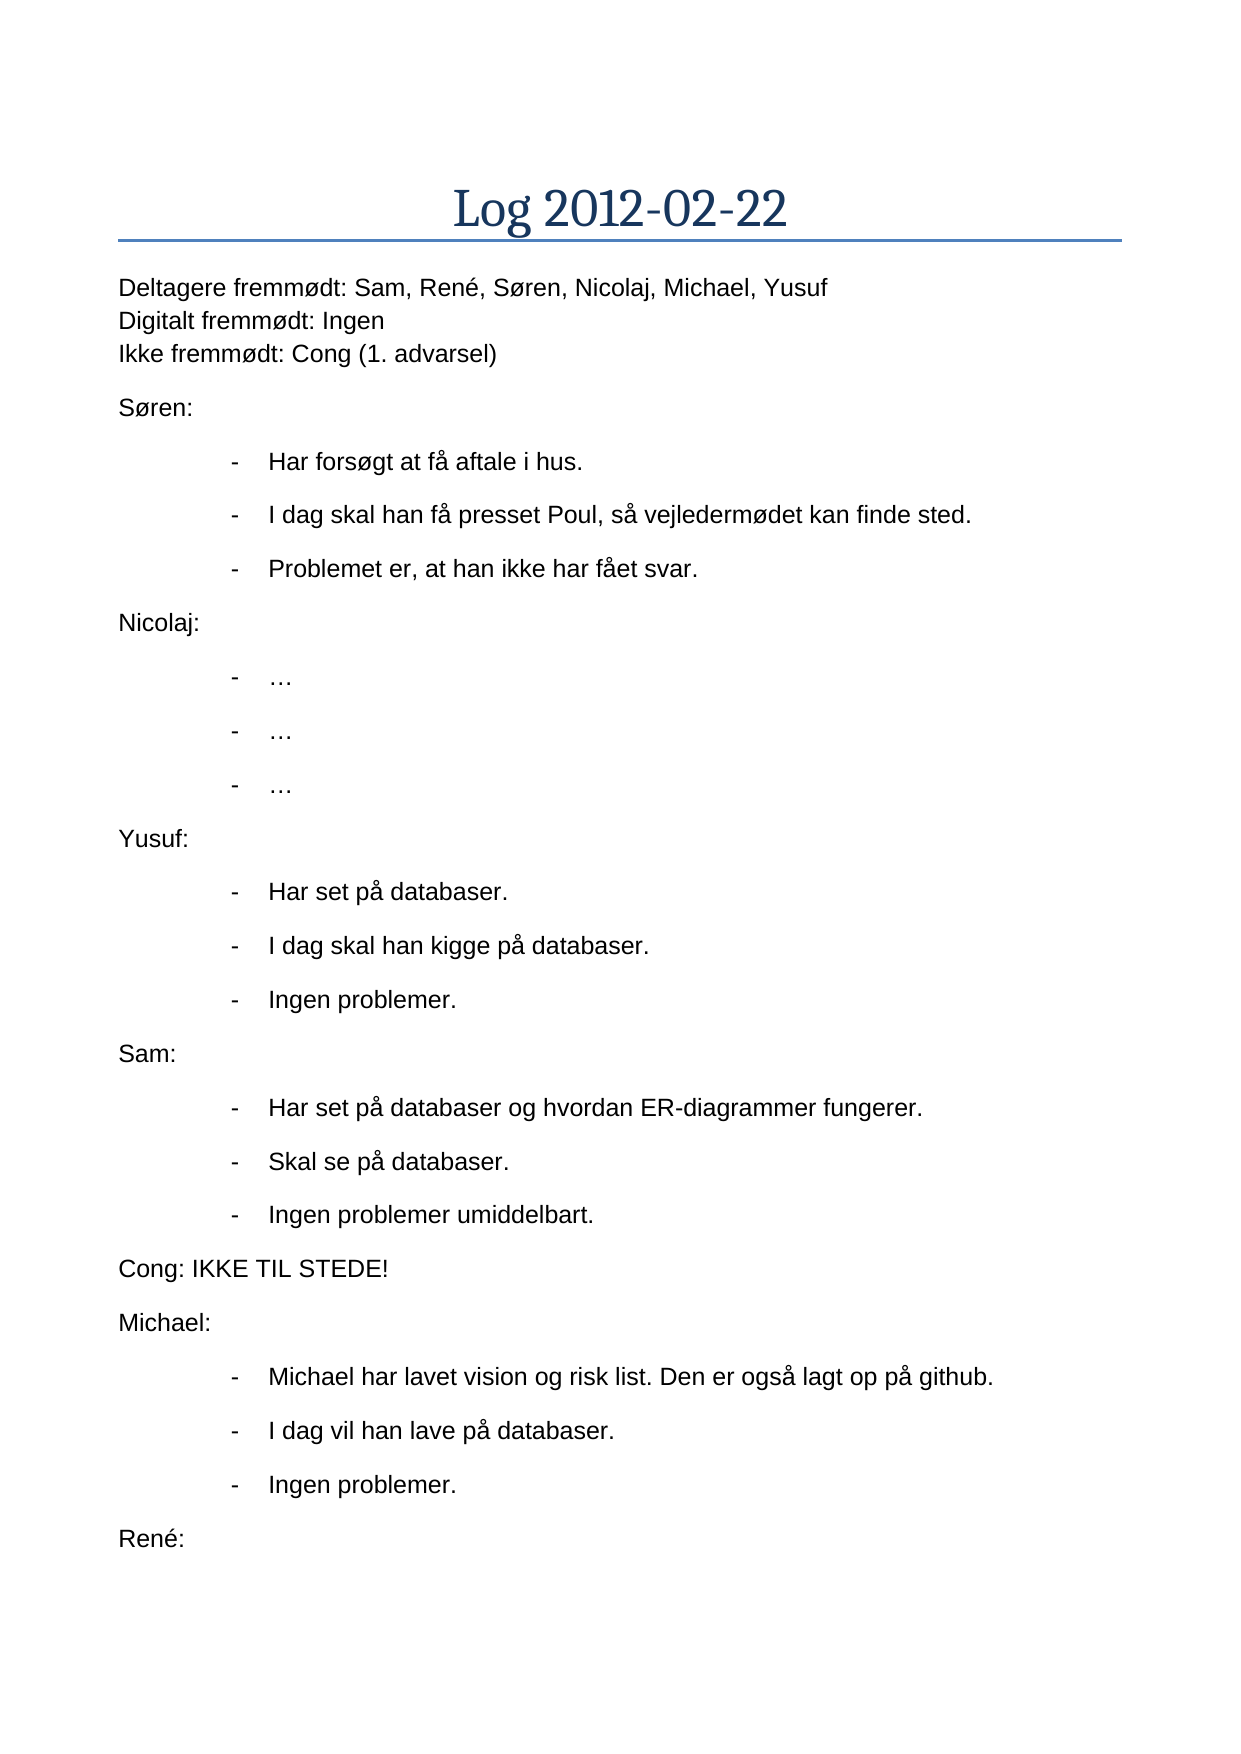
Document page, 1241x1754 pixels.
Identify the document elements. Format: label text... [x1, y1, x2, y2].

list I dag skal han kigge på databaser. [231, 931, 1122, 960]
text Log 2012-02-22 [118, 177, 1122, 239]
text Yusuf: [118, 823, 1122, 852]
list Michael har lavet vision og risk list. Den er også lagt op på github. [231, 1362, 1122, 1391]
list I dag vil han lave på databaser. [231, 1416, 1122, 1445]
text René: [118, 1524, 1122, 1552]
text Deltagere fremmødt: Sam, René, Søren, Nicolaj, Michael, Yusuf Digitalt fremmødt: Ingen Ikke fremmødt: Cong (1. advarsel) [118, 273, 1122, 368]
list I dag skal han få presset Poul, så vejledermødet kan finde sted. [231, 500, 1122, 529]
list Ingen problemer umiddelbart. [231, 1201, 1122, 1229]
list Ingen problemer. [231, 985, 1122, 1014]
list Har set på databaser og hvordan ER-diagrammer fungerer. [231, 1093, 1122, 1122]
text Søren: [118, 393, 1122, 421]
list … [231, 716, 1122, 744]
text Nicolaj: [118, 608, 1122, 637]
text Sam: [118, 1039, 1122, 1068]
text Cong: IKKE TIL STEDE! [118, 1254, 1122, 1283]
text Michael: [118, 1308, 1122, 1337]
list Har set på databaser. [231, 877, 1122, 906]
list Ingen problemer. [231, 1470, 1122, 1498]
list … [231, 770, 1122, 798]
list Skal se på databaser. [231, 1147, 1122, 1175]
list … [231, 662, 1122, 691]
list Problemet er, at han ikke har fået svar. [231, 554, 1122, 583]
list Har forsøgt at få aftale i hus. [231, 447, 1122, 475]
